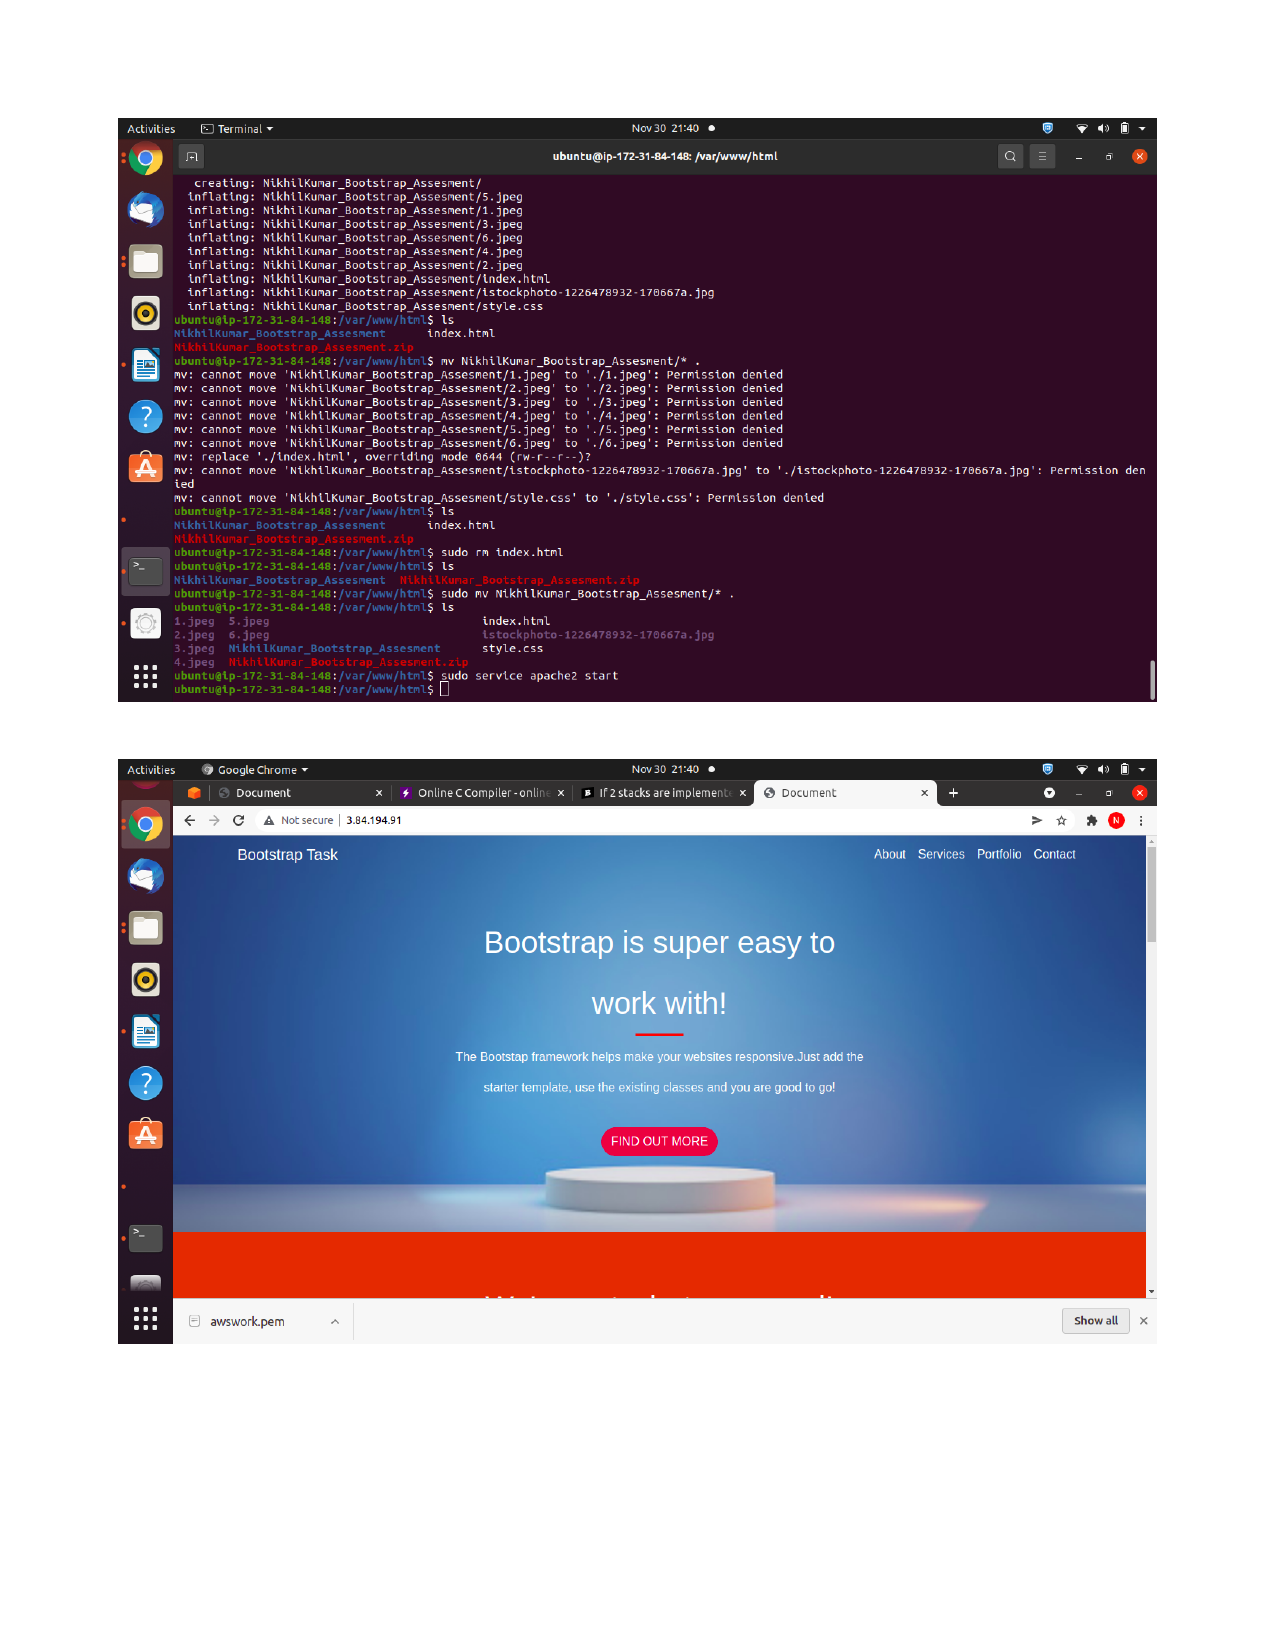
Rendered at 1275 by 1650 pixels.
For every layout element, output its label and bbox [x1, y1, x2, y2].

picture [118, 759, 1157, 1344]
picture [118, 118, 1157, 702]
